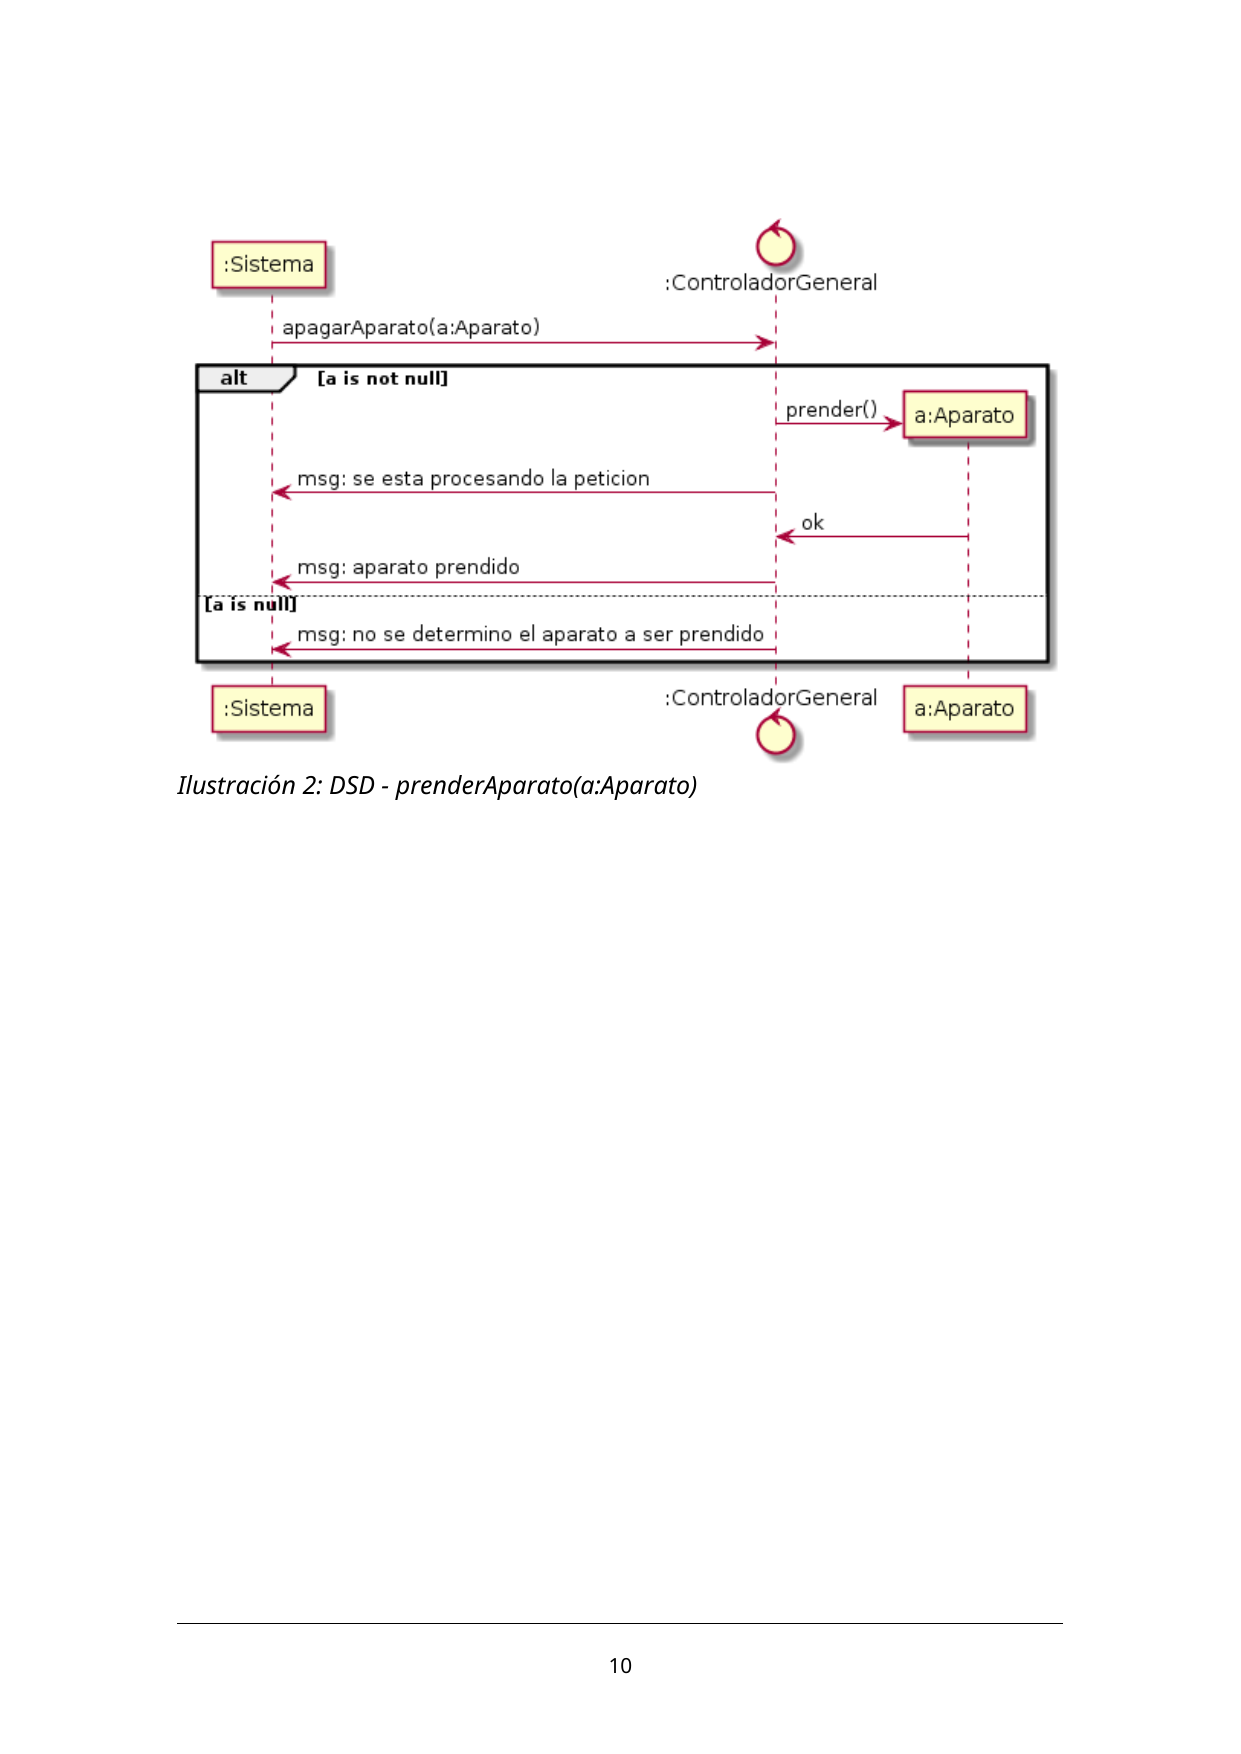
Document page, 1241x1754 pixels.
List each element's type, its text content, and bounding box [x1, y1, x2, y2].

text Ilustración 2: DSD - prenderAparato(a:Aparato) [177, 768, 1063, 802]
picture [177, 217, 1063, 768]
